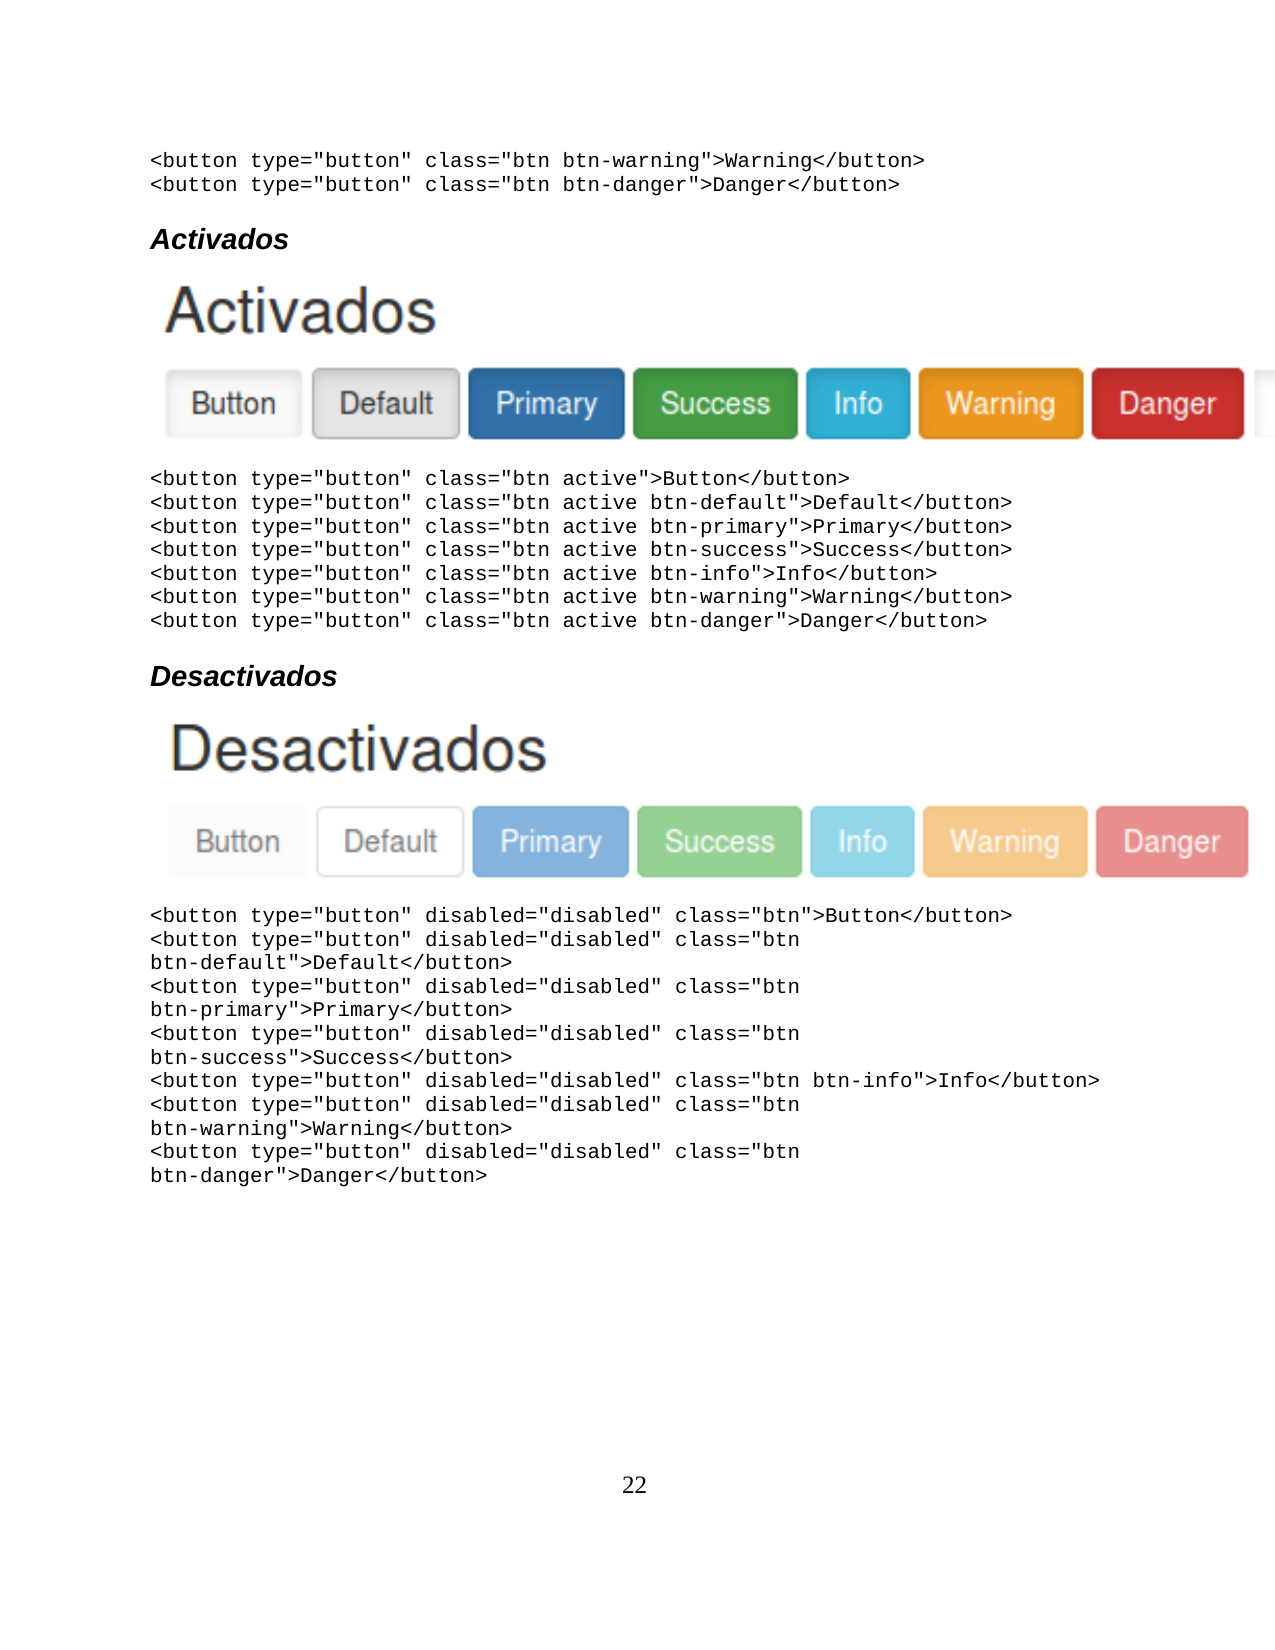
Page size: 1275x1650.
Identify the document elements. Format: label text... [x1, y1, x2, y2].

text <button type="button" class="btn active btn-success">Success</button> [150, 539, 1125, 563]
text <button type="button" class="btn btn-danger">Danger</button> [150, 174, 1125, 197]
text <button type="button" disabled="disabled" class="btn btn-success">Success</button> [150, 1023, 1125, 1070]
text <button type="button" disabled="disabled" class="btn btn-info">Info</button> [150, 1070, 1125, 1094]
text <button type="button" disabled="disabled" class="btn">Button</button> [150, 905, 1125, 928]
picture [150, 705, 1275, 905]
text <button type="button" class="btn active">Button</button> [150, 469, 1125, 492]
text <button type="button" disabled="disabled" class="btn btn-warning">Warning</button> [150, 1094, 1125, 1141]
text <button type="button" class="btn active btn-primary">Primary</button> [150, 516, 1125, 539]
text <button type="button" disabled="disabled" class="btn btn-primary">Primary</button> [150, 976, 1125, 1023]
text <button type="button" class="btn active btn-info">Info</button> [150, 563, 1125, 587]
text <button type="button" disabled="disabled" class="btn btn-default">Default</button> [150, 928, 1125, 976]
picture [150, 268, 1275, 469]
subtitle Desactivados [150, 659, 1125, 692]
text <button type="button" class="btn active btn-warning">Warning</button> [150, 587, 1125, 610]
text <button type="button" class="btn active btn-default">Default</button> [150, 492, 1125, 516]
text <button type="button" class="btn btn-warning">Warning</button> [150, 150, 1125, 174]
text <button type="button" class="btn active btn-danger">Danger</button> [150, 610, 1125, 634]
subtitle Activados [150, 222, 1125, 256]
text <button type="button" disabled="disabled" class="btn btn-danger">Danger</button> [150, 1141, 1125, 1189]
